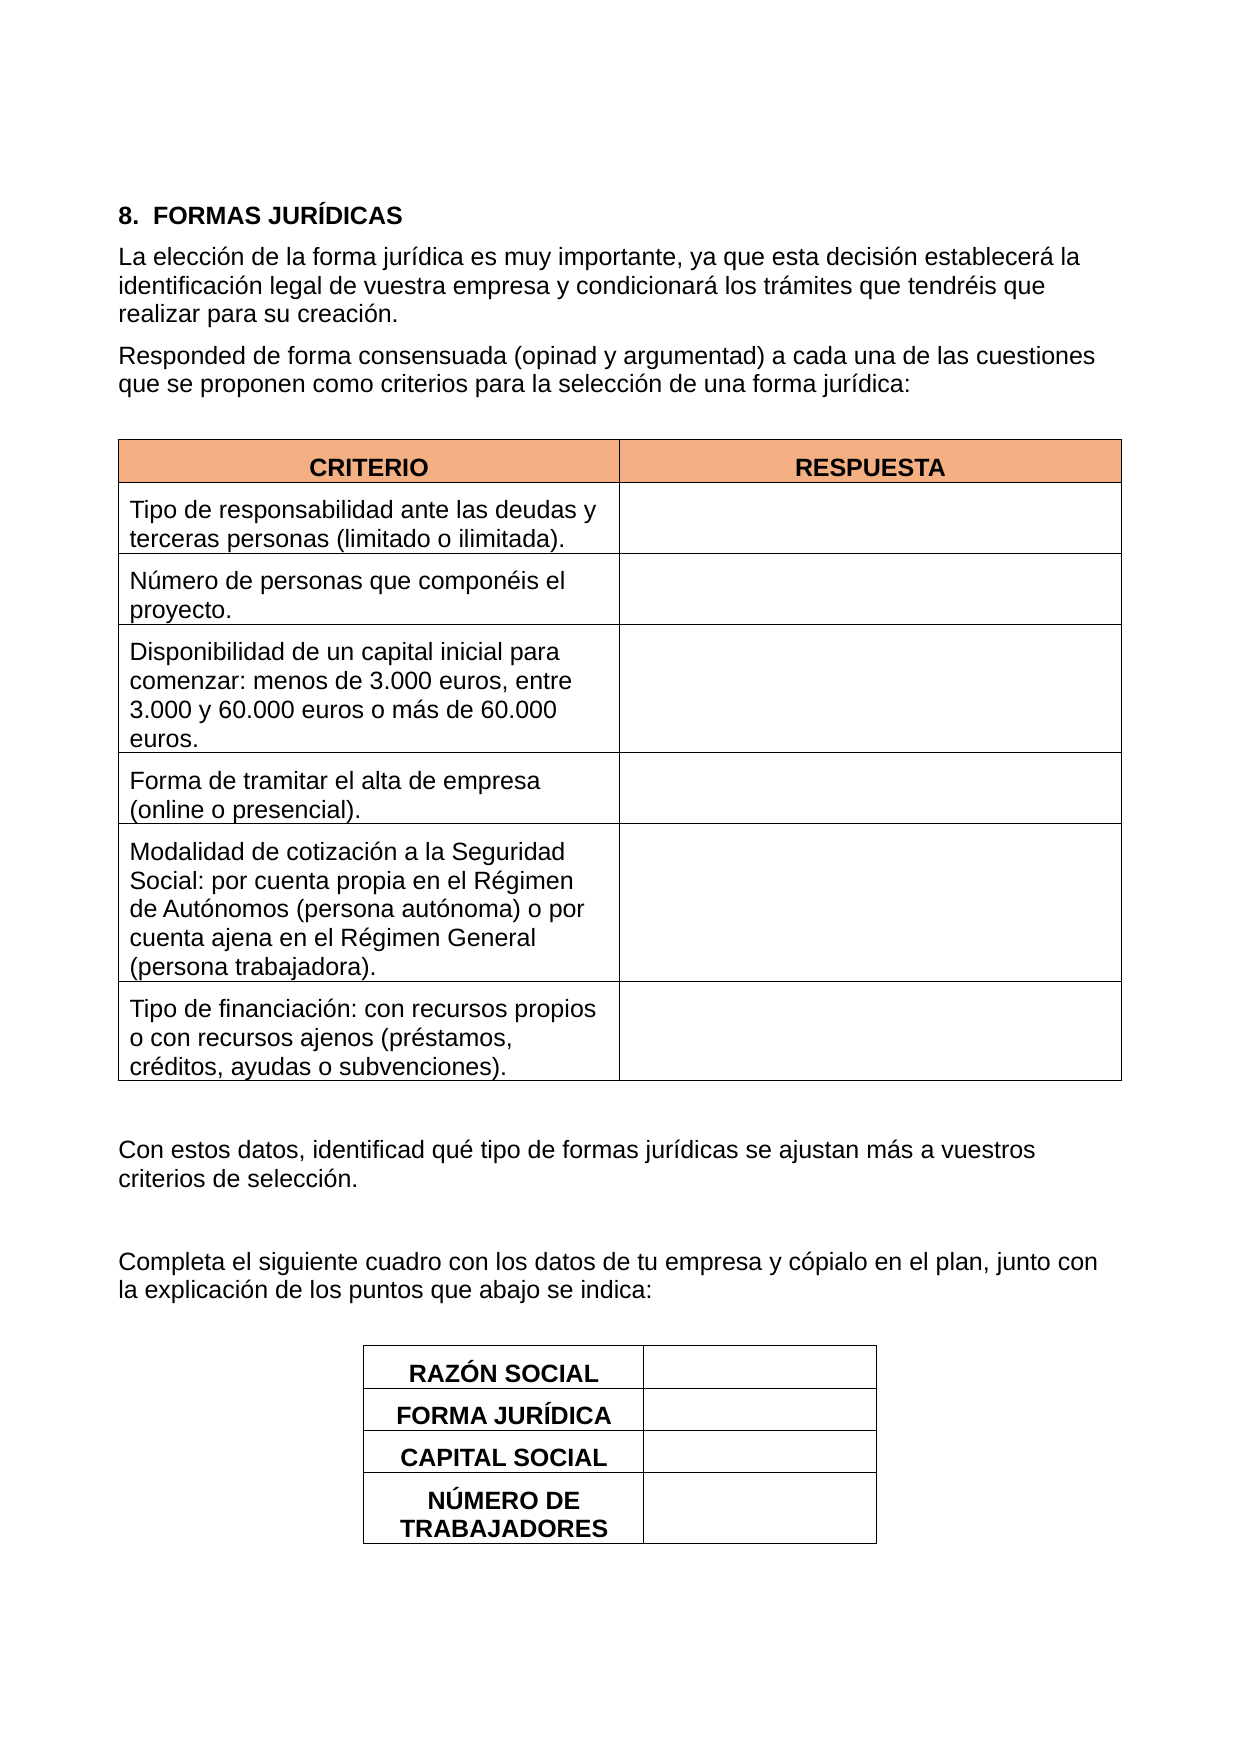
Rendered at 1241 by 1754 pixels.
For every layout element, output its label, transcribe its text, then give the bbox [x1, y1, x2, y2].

table_cell CAPITAL SOCIAL [364, 1431, 643, 1472]
table_cell [644, 1473, 876, 1543]
text Responded de forma consensuada (opinad y argumentad) a cada una de las cuestiones que se proponen como criterios para la selección de una forma jurídica: [118, 341, 1122, 398]
table_cell [620, 483, 1121, 553]
table_cell Tipo de financiación: con recursos propios o con recursos ajenos (préstamos, créditos, ayudas o subvenciones). [119, 982, 619, 1080]
text Con estos datos, identificad qué tipo de formas jurídicas se ajustan más a vuestros criterios de selección. [118, 1135, 1122, 1193]
table_header RAZÓN SOCIAL [364, 1346, 643, 1387]
table_cell [620, 554, 1121, 624]
text La elección de la forma jurídica es muy importante, ya que esta decisión establecerá la identificación legal de vuestra empresa y condicionará los trámites que tendréis que realizar para su creación. [118, 242, 1122, 328]
table_cell [620, 824, 1121, 981]
table_cell Modalidad de cotización a la Seguridad Social: por cuenta propia en el Régimen de Autónomos (persona autónoma) o por cuenta ajena en el Régimen General (persona trabajadora). [119, 824, 619, 981]
table_cell [644, 1431, 876, 1472]
text Completa el siguiente cuadro con los datos de tu empresa y cópialo en el plan, junto con la explicación de los puntos que abajo se indica: [118, 1246, 1122, 1304]
text 8. FORMAS JURÍDICAS [118, 201, 1122, 229]
table_cell NÚMERO DE TRABAJADORES [364, 1473, 643, 1543]
table_header RESPUESTA [620, 440, 1121, 482]
table_cell Tipo de responsabilidad ante las deudas y terceras personas (limitado o ilimitada). [119, 483, 619, 553]
table_cell [644, 1389, 876, 1430]
table_cell Disponibilidad de un capital inicial para comenzar: menos de 3.000 euros, entre 3.000 y 60.000 euros o más de 60.000 euros. [119, 625, 619, 752]
table_cell [620, 753, 1121, 823]
table_header [644, 1346, 876, 1387]
table_cell [620, 982, 1121, 1080]
table_cell FORMA JURÍDICA [364, 1389, 643, 1430]
table_header CRITERIO [119, 440, 619, 482]
table_cell Forma de tramitar el alta de empresa (online o presencial). [119, 753, 619, 823]
table_cell [620, 625, 1121, 752]
table_cell Número de personas que componéis el proyecto. [119, 554, 619, 624]
